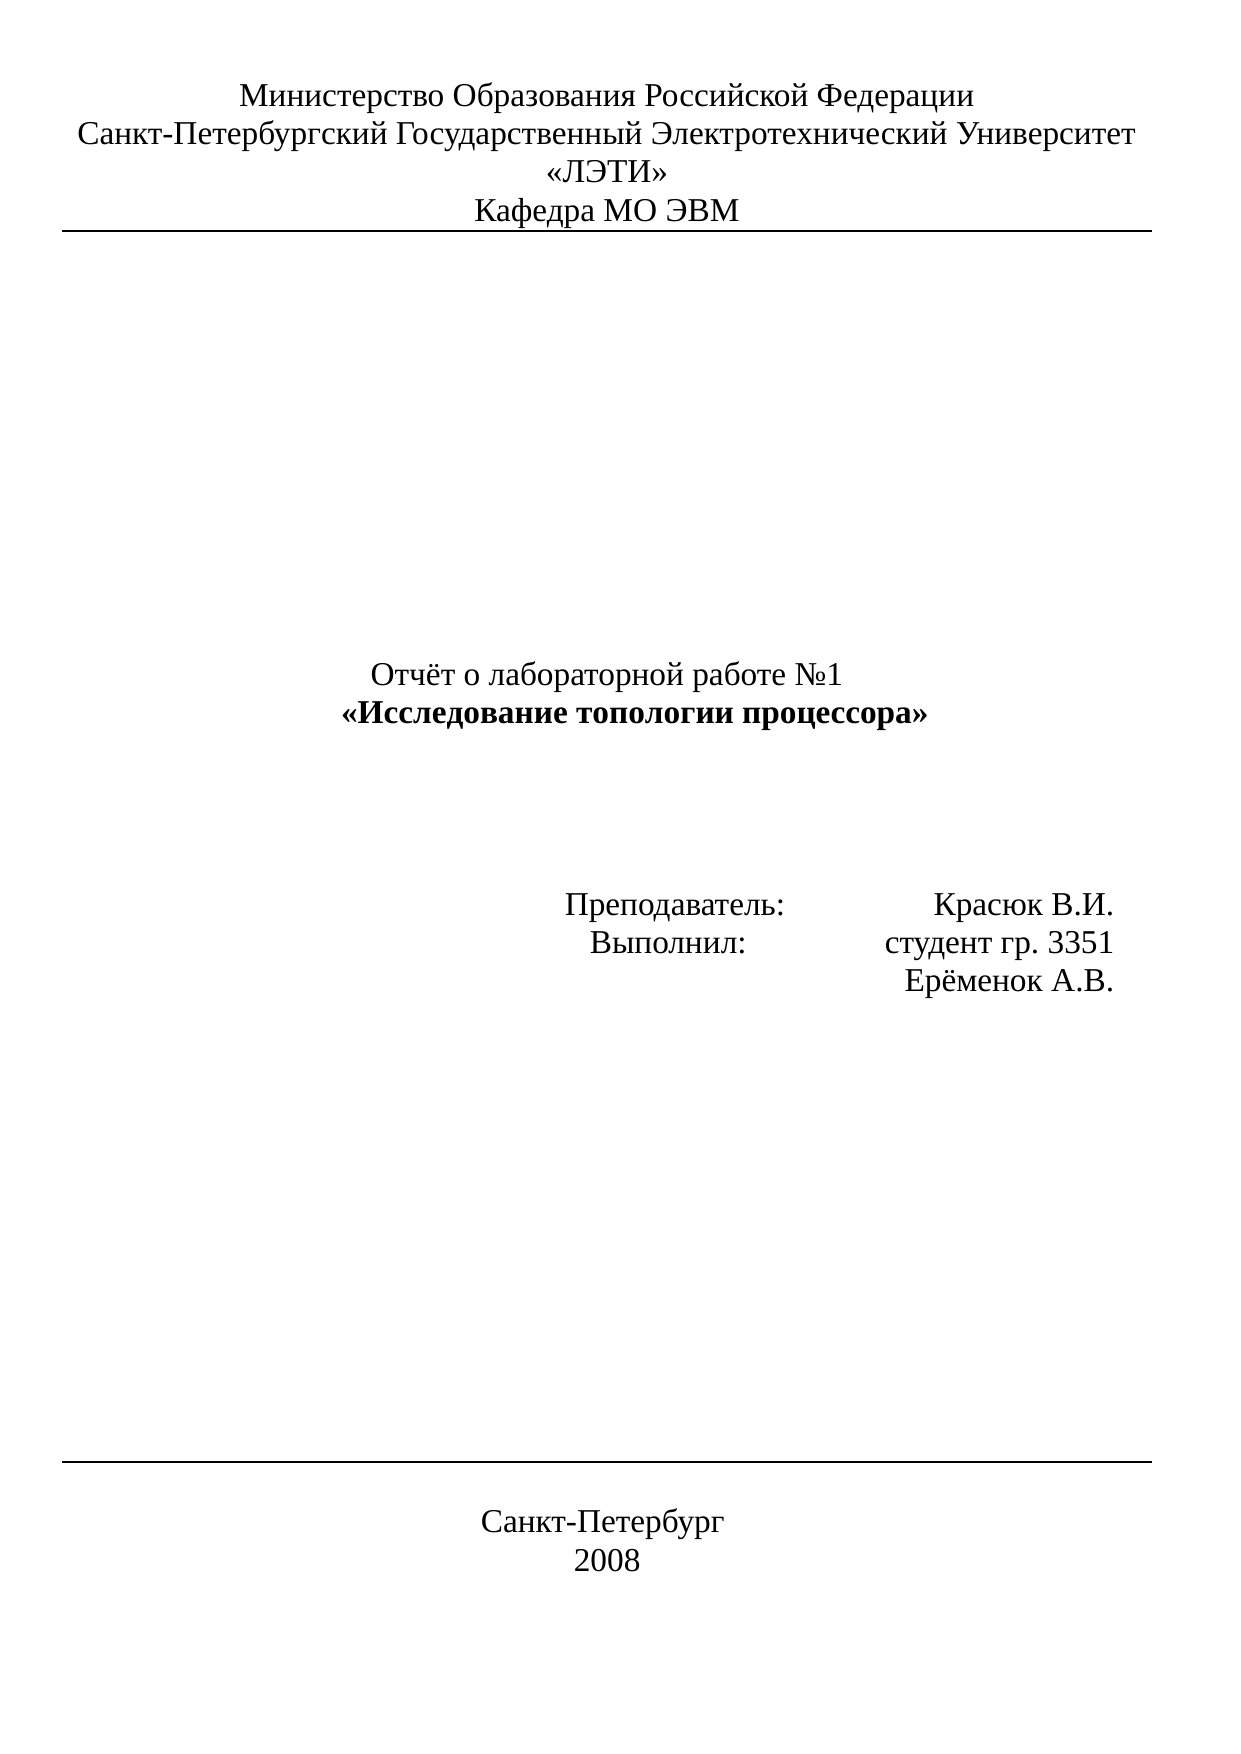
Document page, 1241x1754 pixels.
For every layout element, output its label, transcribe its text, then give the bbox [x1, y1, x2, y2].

text Преподаватель: Красюк В.И. [62, 884, 1114, 922]
text Санкт-Петербург [62, 1502, 1152, 1540]
text 2008 [62, 1540, 1152, 1578]
text Выполнил: студент гр. 3351 [62, 922, 1114, 961]
text Кафедра МО ЭВМ [62, 190, 1152, 230]
text «Исследование топологии процессора» [118, 692, 1152, 731]
text Отчёт о лабораторной работе №1 [62, 654, 1152, 692]
text Ерёменок А.В. [62, 961, 1114, 999]
text Санкт-Петербургский Государственный Электротехнический Университет «ЛЭТИ» [62, 113, 1152, 190]
text Министерство Образования Российской Федерации [62, 75, 1152, 113]
